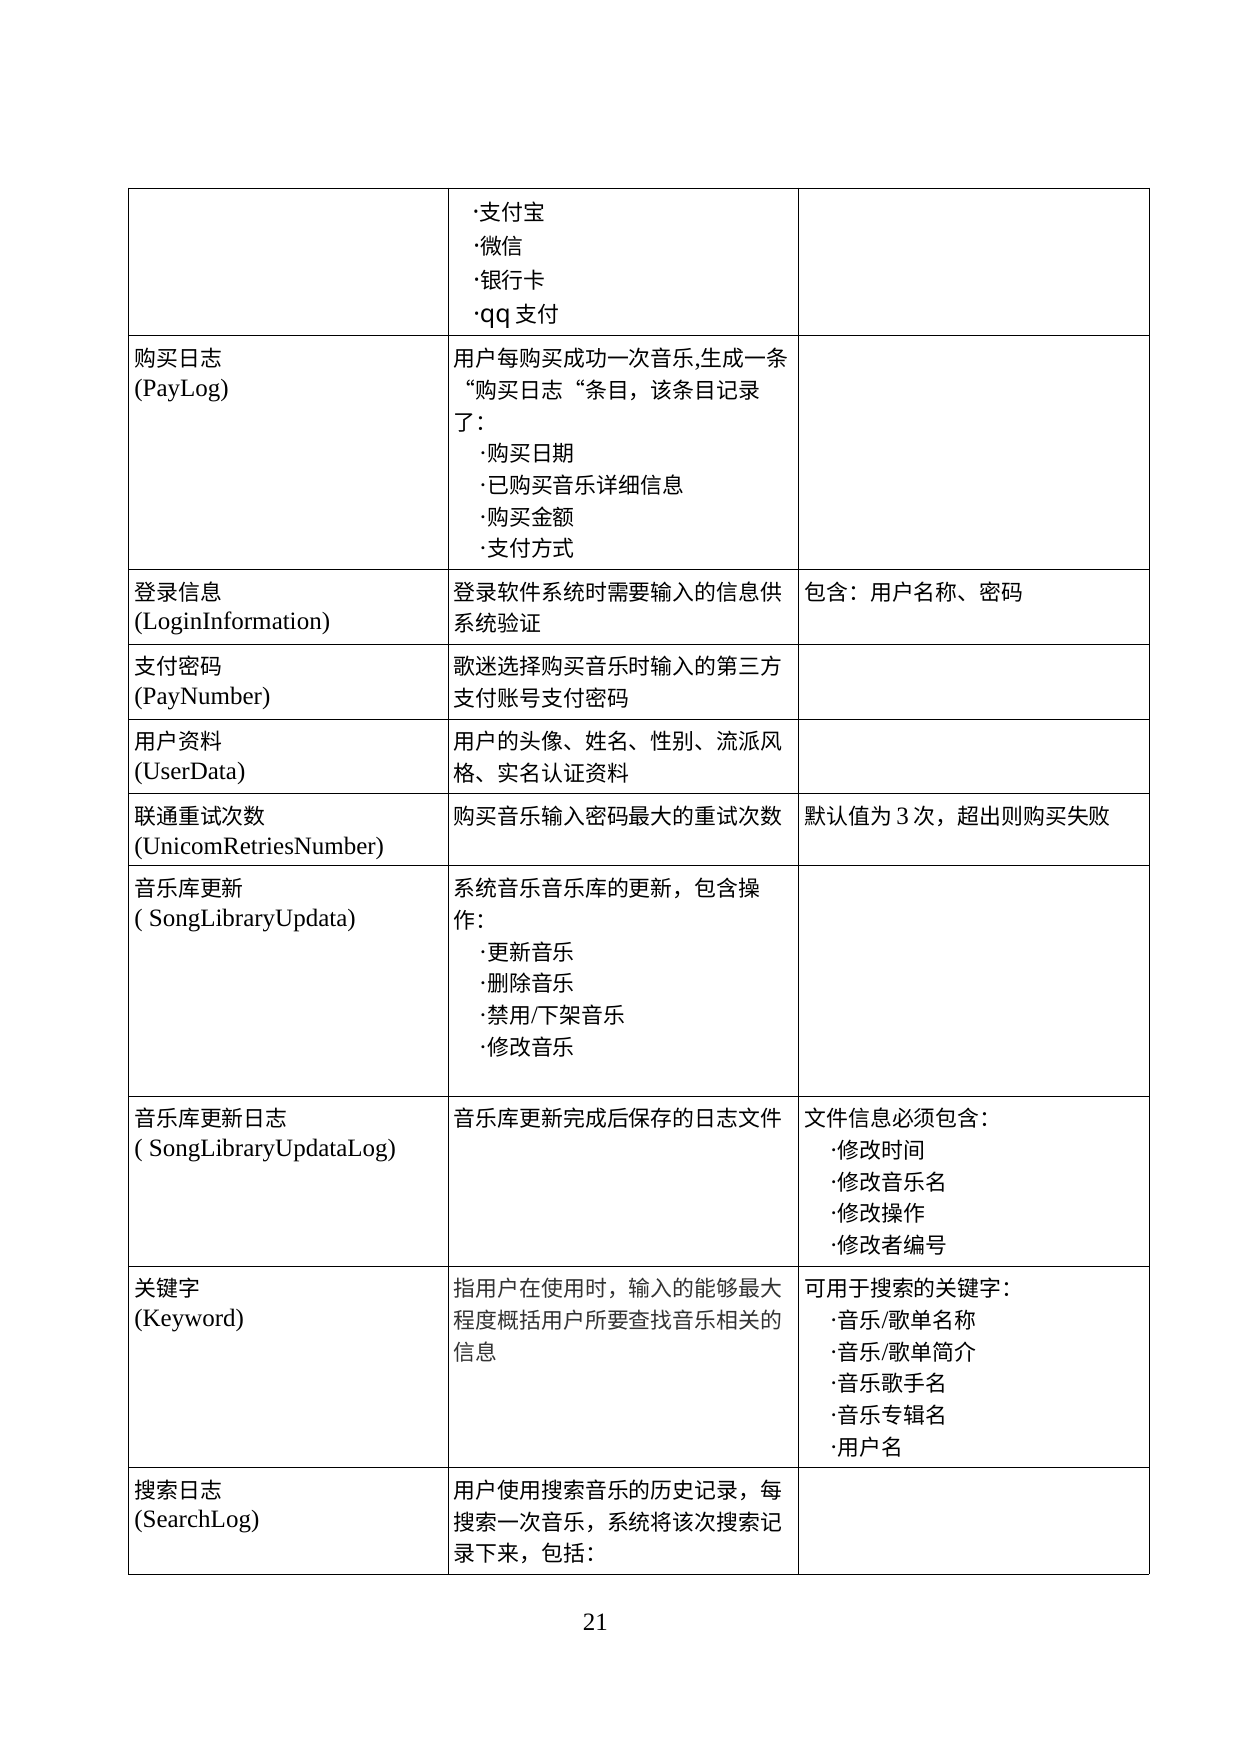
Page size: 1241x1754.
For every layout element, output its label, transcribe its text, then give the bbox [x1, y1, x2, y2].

table_cell 可用于搜索的关键字： ·音乐/歌单名称 ·音乐/歌单简介 ·音乐歌手名 ·音乐专辑名 ·用户名 [799, 1267, 1149, 1467]
table_cell 文件信息必须包含： ·修改时间 ·修改音乐名 ·修改操作 ·修改者编号 [799, 1097, 1149, 1266]
table_cell 系统音乐音乐库的更新，包含操作： ·更新音乐 ·删除音乐 ·禁用/下架音乐 ·修改音乐 [449, 866, 798, 1096]
table_cell 登录信息 (LoginInformation) [129, 570, 448, 643]
table_cell [799, 720, 1149, 793]
table_cell [129, 189, 448, 335]
table_cell 用户的头像、姓名、性别、流派风格、实名认证资料 [449, 720, 798, 793]
table_cell 用户资料 (UserData) [129, 720, 448, 793]
table_cell 指用户在使用时，输入的能够最大程度概括用户所要查找音乐相关的信息 [449, 1267, 798, 1467]
table_cell 默认值为3次，超出则购买失败 [799, 794, 1149, 865]
table_cell 音乐库更新完成后保存的日志文件 [449, 1097, 798, 1266]
table_cell [799, 189, 1149, 335]
table_cell [799, 866, 1149, 1096]
table_cell 用户使用搜索音乐的历史记录，每搜索一次音乐，系统将该次搜索记录下来，包括： [449, 1468, 798, 1574]
table_cell 购买音乐输入密码最大的重试次数 [449, 794, 798, 865]
table_cell 用户每购买成功一次音乐,生成一条“购买日志“条目，该条目记录了： ·购买日期 ·已购买音乐详细信息 ·购买金额 ·支付方式 [449, 336, 798, 569]
table_cell 音乐库更新 ( SongLibraryUpdata) [129, 866, 448, 1096]
table_cell 音乐库更新日志 ( SongLibraryUpdataLog) [129, 1097, 448, 1266]
table_cell 购买日志 (PayLog) [129, 336, 448, 569]
table_cell ·支付宝 ·微信 ·银行卡 ·qq支付 [449, 189, 798, 335]
table_cell 包含：用户名称、密码 [799, 570, 1149, 643]
table_cell 关键字 (Keyword) [129, 1267, 448, 1467]
table_cell 支付密码 (PayNumber) [129, 645, 448, 718]
table_cell [799, 1468, 1149, 1574]
table_cell 歌迷选择购买音乐时输入的第三方支付账号支付密码 [449, 645, 798, 718]
table_cell 登录软件系统时需要输入的信息供系统验证 [449, 570, 798, 643]
table_cell [799, 645, 1149, 718]
table_cell [799, 336, 1149, 569]
table_cell 联通重试次数 (UnicomRetriesNumber) [129, 794, 448, 865]
table_cell 搜索日志 (SearchLog) [129, 1468, 448, 1574]
